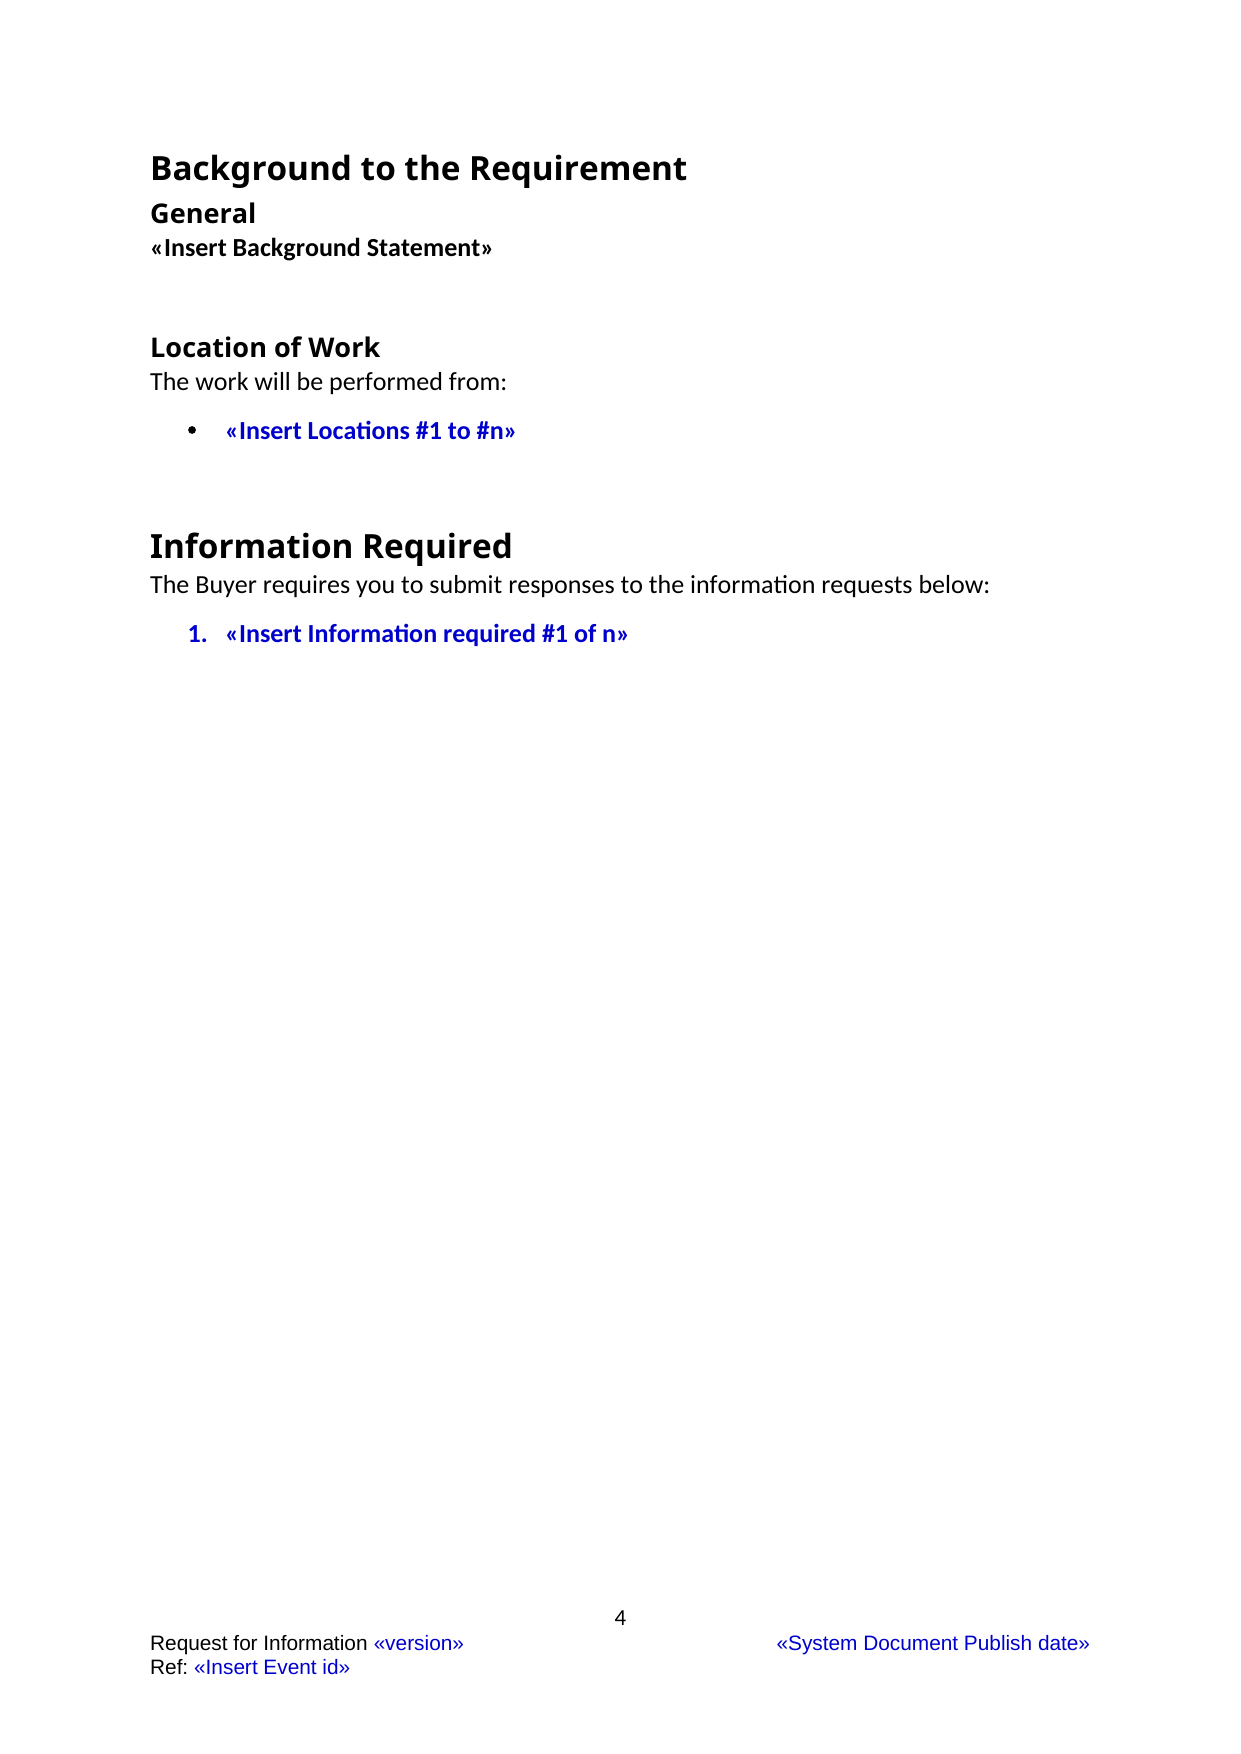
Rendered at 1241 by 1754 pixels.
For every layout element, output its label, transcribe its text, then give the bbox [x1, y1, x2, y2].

text The Buyer requires you to submit responses to the information requests below: [150, 568, 1090, 600]
subtitle Location of Work [150, 328, 1090, 365]
subtitle Information Required [150, 523, 1090, 568]
subtitle General [150, 194, 1090, 231]
list «Insert Information required #1 of n» [187, 617, 1090, 649]
list «Insert Locations #1 to #n» [187, 414, 1090, 446]
text The work will be performed from: [150, 365, 1090, 397]
list «Insert Background Statement» [150, 231, 1090, 263]
subtitle Background to the Requirement [150, 145, 1090, 190]
